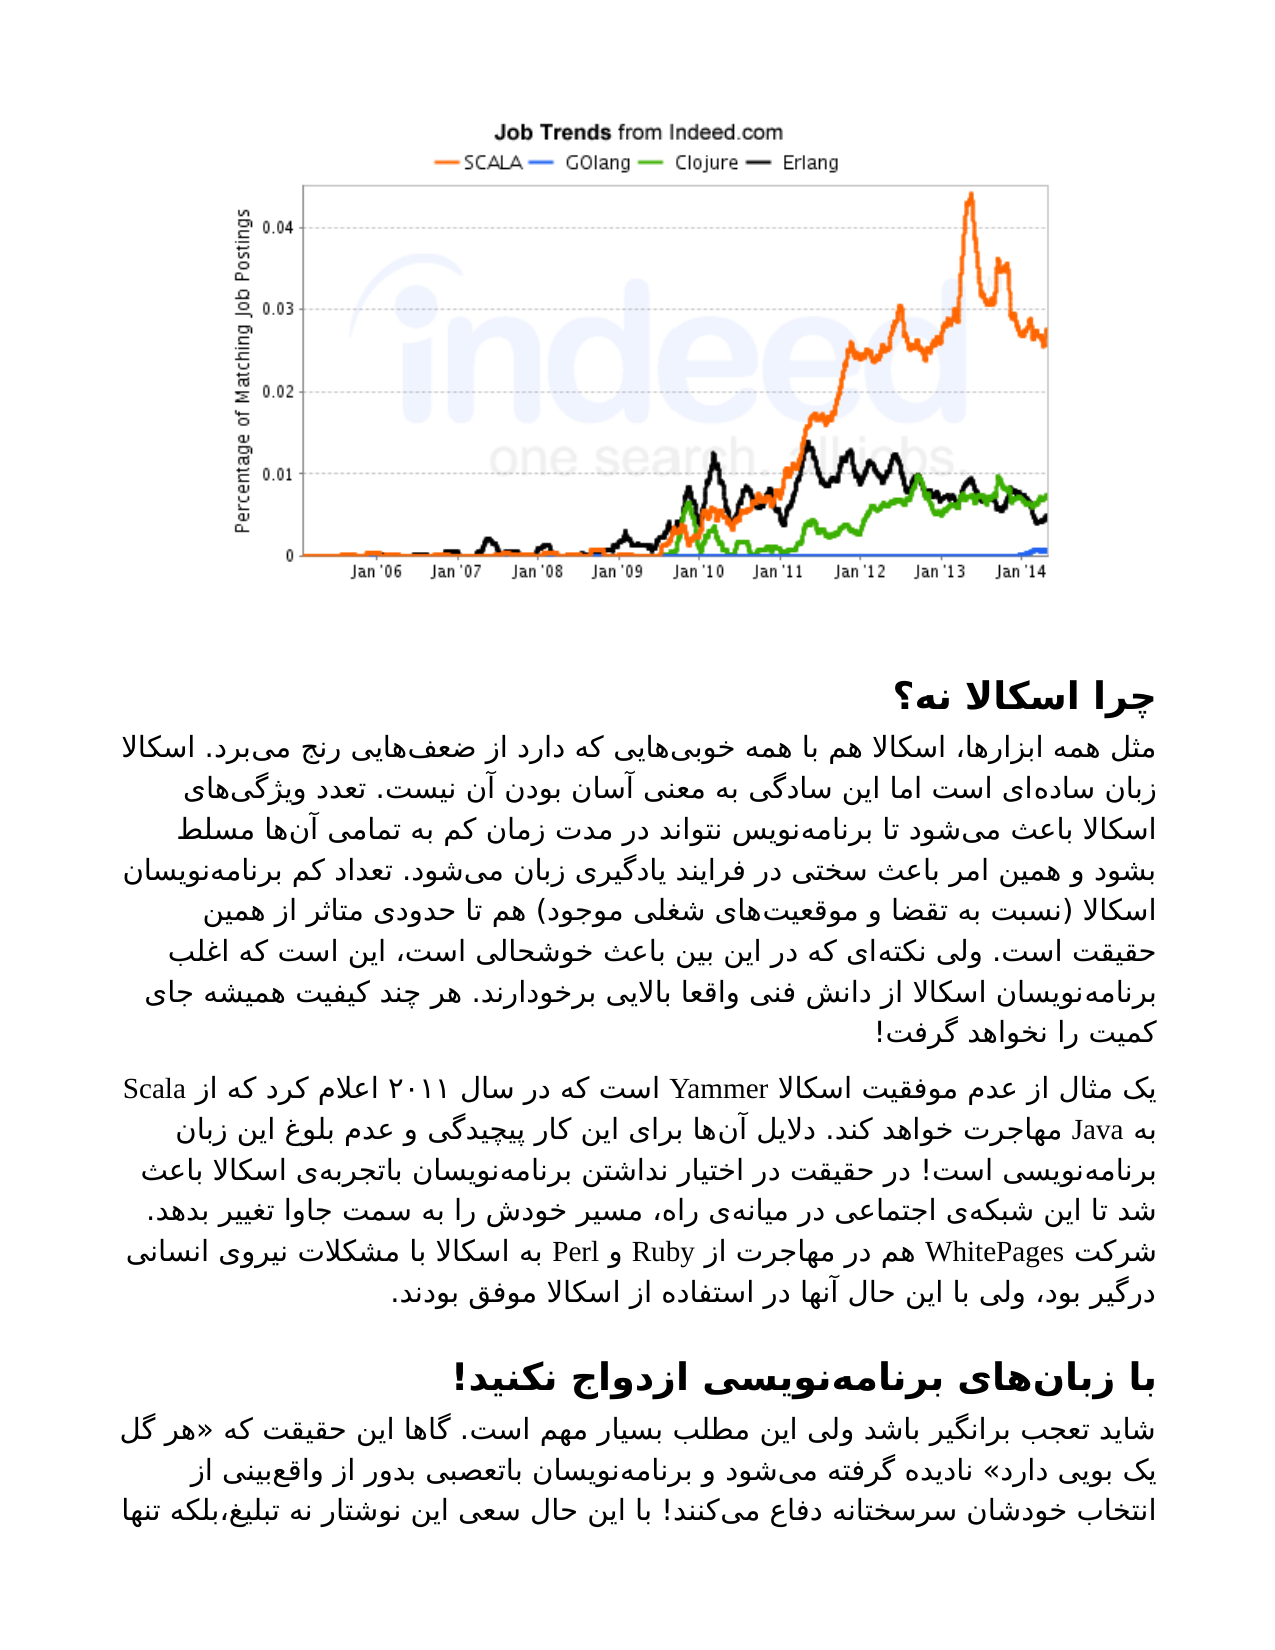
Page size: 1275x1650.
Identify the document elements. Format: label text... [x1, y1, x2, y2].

picture [215, 118, 1060, 587]
text مثل همه ابزارها، اسکالا هم با همه خوبی‌هایی که دارد از ضعف‌هایی رنج می‌برد. اسکالا زبان ساده‌‌ای است اما این سادگی به معنی آسان بودن آن نیست. تعدد ویژگی‌های اسکالا باعث می‌شود تا برنامه‌نویس نتواند در مدت زمان کم به تمامی آن‌ها مسلط بشود و همین امر باعث سختی در فرایند یادگیری زبان می‌شود. تعداد کم برنامه‌نویسان اسکالا (نسبت به تقضا و موقعیت‌های شغلی موجود) هم تا حدودی متاثر از همین حقیقت است. ولی نکته‌ای که در این بین باعث خوشحالی است، این است که اغلب برنامه‌نویسان اسکالا از دانش فنی واقعا بالایی برخودارند. هر چند کیفیت همیشه جای کمیت را نخواهد گرفت! [118, 731, 1157, 1050]
subtitle با زبان‌های برنامه‌نویسی ازدواج نکنید! [118, 1356, 1157, 1400]
subtitle چرا اسکالا نه؟ [118, 674, 1157, 718]
text شاید تعجب برانگیر باشد ولی این مطلب بسیار مهم است. گاها این حقیقت که «هر گل یک بویی دارد» نادیده گرفته‌ می‌شود و برنامه‌نویسان باتعصبی بدور از واقع‌بینی از انتخاب خودشان سرسختانه دفاع می‌کنند! با این حال سعی این نوشتار نه تبلیغ،‌بلکه تنها معرفی اسکالا به خلاصه‌ترین ، گویا‌ترین و صادقانه‌ترین شکل ممکن بود. اسکالا با تمام خوبی‌ها و کاستی‌هایش مانند هر زبان دیگری بهترین زبان برنامه‌نویسی نبوده و نخواهد بود، اما بدون شک قدم مثبتی در صنعت برنامه‌نویسی است؛ صنعتی که نیازمند تغییرات سازنده است. [118, 1412, 1157, 1528]
text یک مثال از عدم موفقیت اسکالا Yammer است که در سال ۲۰۱۱ اعلام کرد که از Scala به Java مهاجرت خواهد کند. دلایل آن‌ها برای این کار پیچیدگی و عدم بلوغ این زبان برنامه‌نویسی است! در حقیقت در اختیار نداشتن برنامه‌نویسان باتجربه‌ی اسکالا باعث شد تا این شبکه‌ی اجتماعی در میانه‌ی راه، مسیر خودش را به سمت جاوا تغییر بدهد. شرکت WhitePages هم در مهاجرت از Ruby و Perl به اسکالا با مشکلات نیروی انسانی درگیر بود، ولی با این حال آنها در استفاده از اسکالا موفق بودند. [118, 1071, 1157, 1309]
